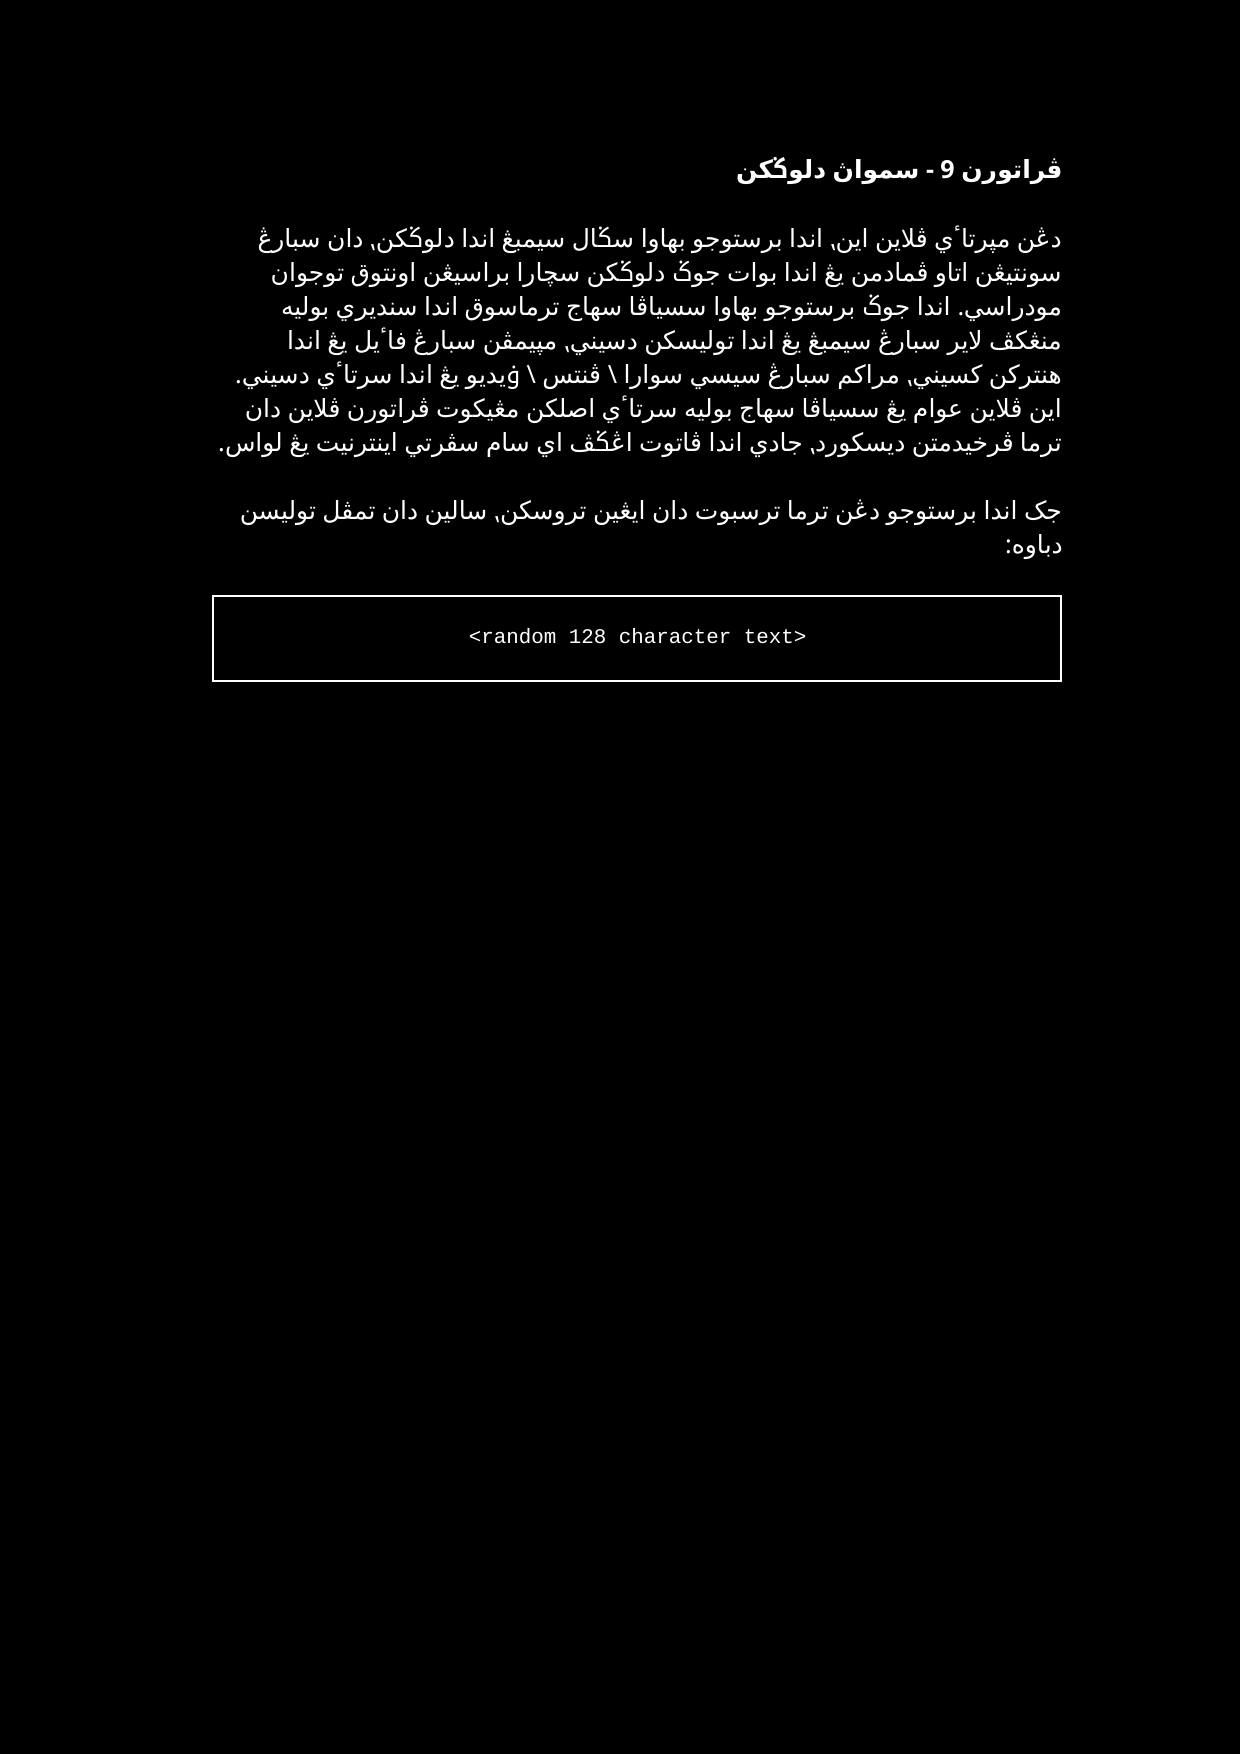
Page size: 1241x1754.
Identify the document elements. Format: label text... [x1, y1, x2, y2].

text <random 128 character text> [214, 597, 1060, 680]
text دڠن مڽرتاٴي ڤلاين اين⹁ اندا برستوجو بهاوا سݢال سيمبڠ اندا دلوݢکن⹁ دان سبارڠ سونتيڠن اتاو ڤمادمن يڠ اندا بوات جوݢ دلوݢکن سچارا براسيڠن اونتوق توجوان مودراسي. اندا جوݢ برستوجو بهاوا سسياڤا سهاج ترماسوق اندا سنديري بوليه منڠکڤ لاير سبارڠ سيمبڠ يڠ اندا توليسکن دسيني⹁ مڽيمڤن سبارڠ فاٴيل يڠ اندا هنترکن کسيني⹁ مراکم سبارڠ سيسي سوارا \ ڤنتس \ ۏيديو يڠ اندا سرتاٴي دسيني. اين ڤلاين عوام يڠ سسياڤا سهاج بوليه سرتاٴي اصلکن مڠيکوت ڤراتورن ڤلاين دان ترما ڤرخيدمتن ديسکورد⹁ جادي اندا ڤاتوت اڠݢڤ اي سام سڤرتي اينترنيت يڠ لواس. جک اندا برستوجو دڠن ترما ترسبوت دان ايڠين تروسکن⹁ سالين دان تمڤل توليسن دباوه: [212, 220, 1062, 561]
text ڤراتورن 9 - سمواڽ دلوݢکن [212, 152, 1062, 186]
